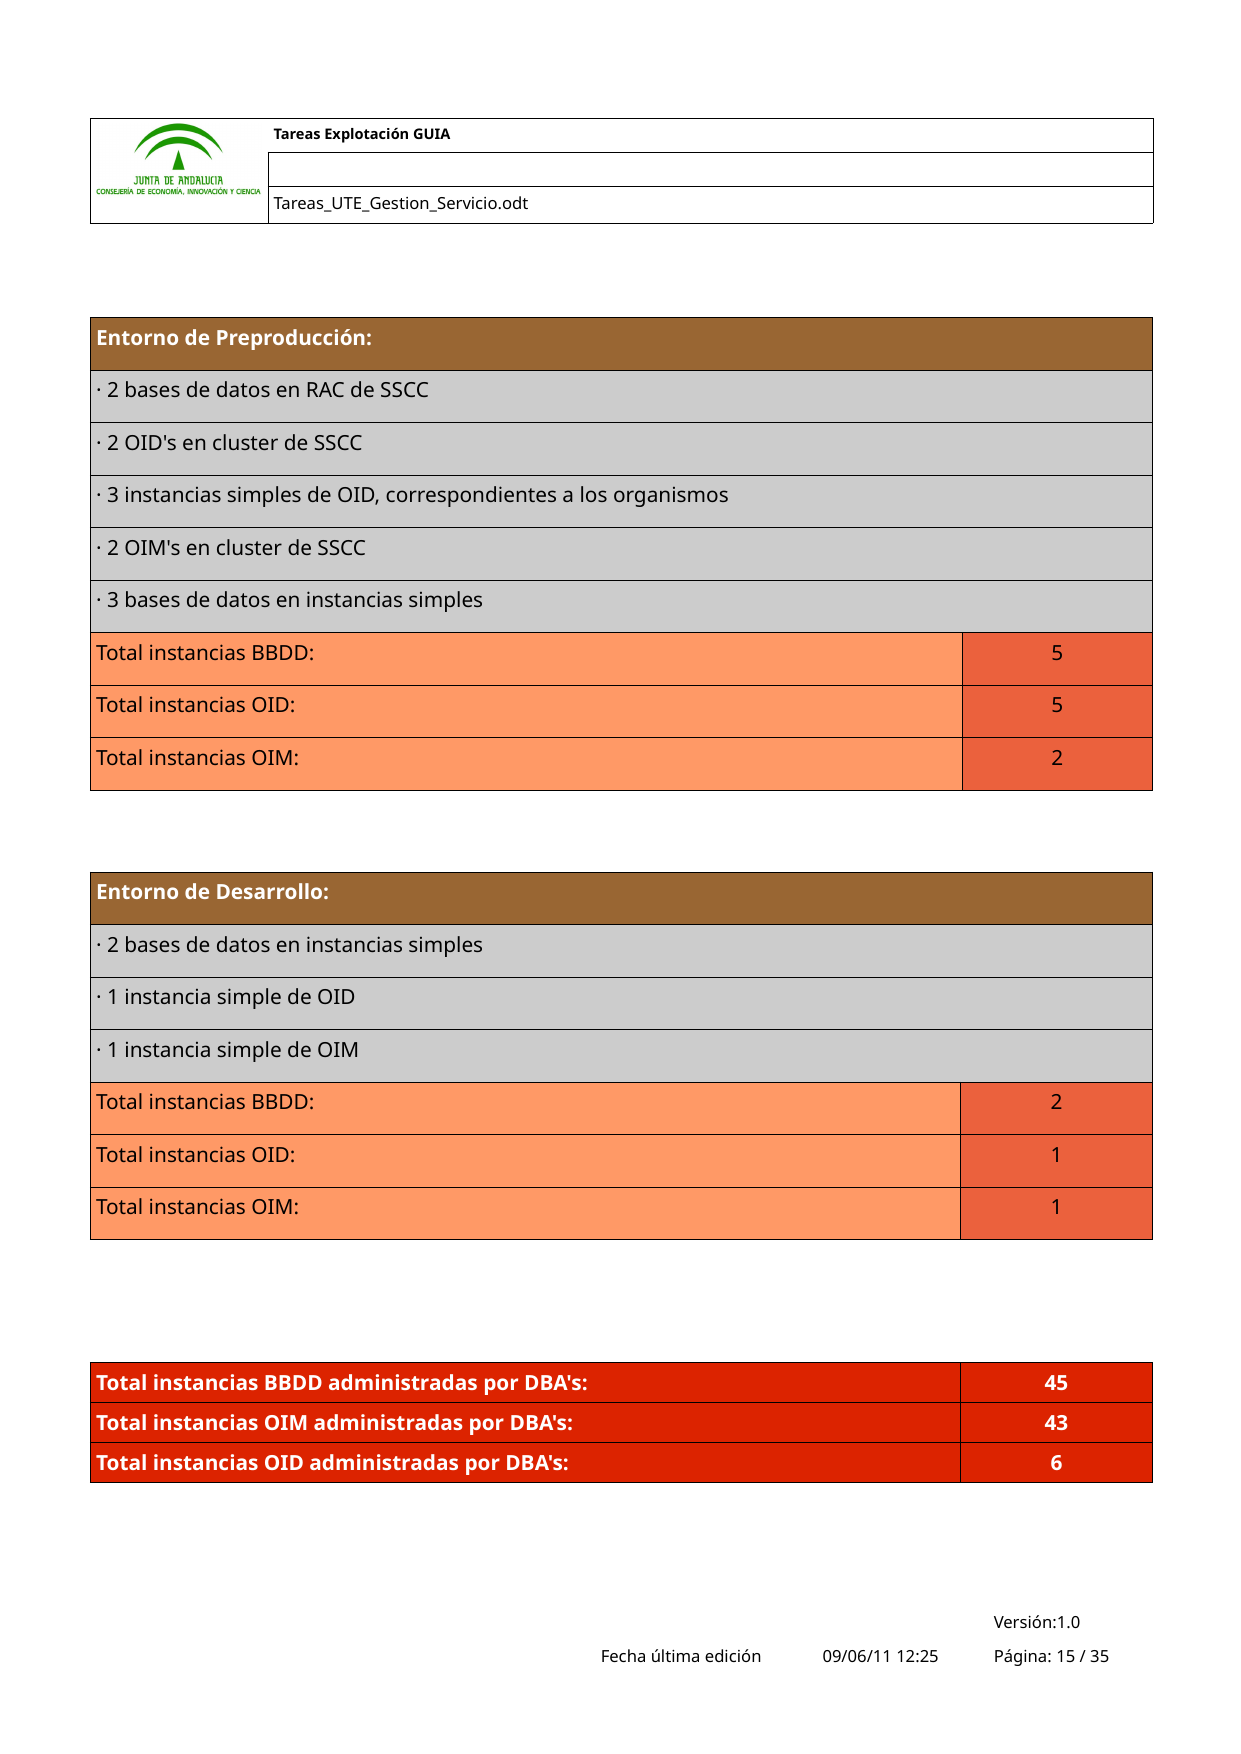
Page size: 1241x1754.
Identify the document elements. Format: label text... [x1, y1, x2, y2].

table_cell 1 [961, 1135, 1152, 1187]
table_cell Total instancias OID: [91, 1135, 960, 1187]
picture [95, 123, 262, 198]
table_cell 5 [963, 686, 1152, 737]
table_cell Total instancias OIM: [91, 738, 962, 790]
table_cell Total instancias OIM administradas por DBA's: [91, 1403, 960, 1442]
table_header Total instancias BBDD administradas por DBA's: [91, 1363, 960, 1402]
table_cell 1 [961, 1188, 1152, 1239]
table_header Entorno de Preproducción: [91, 318, 1152, 370]
table_cell Total instancias BBDD: [91, 1083, 960, 1134]
table_cell · 3 instancias simples de OID, correspondientes a los organismos [91, 476, 1152, 527]
table_cell · 2 bases de datos en instancias simples [91, 925, 1152, 977]
table_cell · 1 instancia simple de OIM [91, 1030, 1152, 1082]
table_cell 6 [961, 1443, 1152, 1482]
table_cell · 2 bases de datos en RAC de SSCC [91, 371, 1152, 422]
table_cell Total instancias OID: [91, 686, 962, 737]
table_cell 5 [963, 633, 1152, 685]
table_cell · 2 OIM's en cluster de SSCC [91, 528, 1152, 580]
table_cell Total instancias BBDD: [91, 633, 962, 685]
table_cell 43 [961, 1403, 1152, 1442]
table_cell · 2 OID's en cluster de SSCC [91, 423, 1152, 475]
table_cell Total instancias OID administradas por DBA's: [91, 1443, 960, 1482]
table_cell · 3 bases de datos en instancias simples [91, 581, 1152, 632]
table_cell Total instancias OIM: [91, 1188, 960, 1239]
table_cell · 1 instancia simple de OID [91, 978, 1152, 1029]
table_header Entorno de Desarrollo: [91, 873, 1152, 924]
table_cell 2 [963, 738, 1152, 790]
table_cell 2 [961, 1083, 1152, 1134]
table_header 45 [961, 1363, 1152, 1402]
